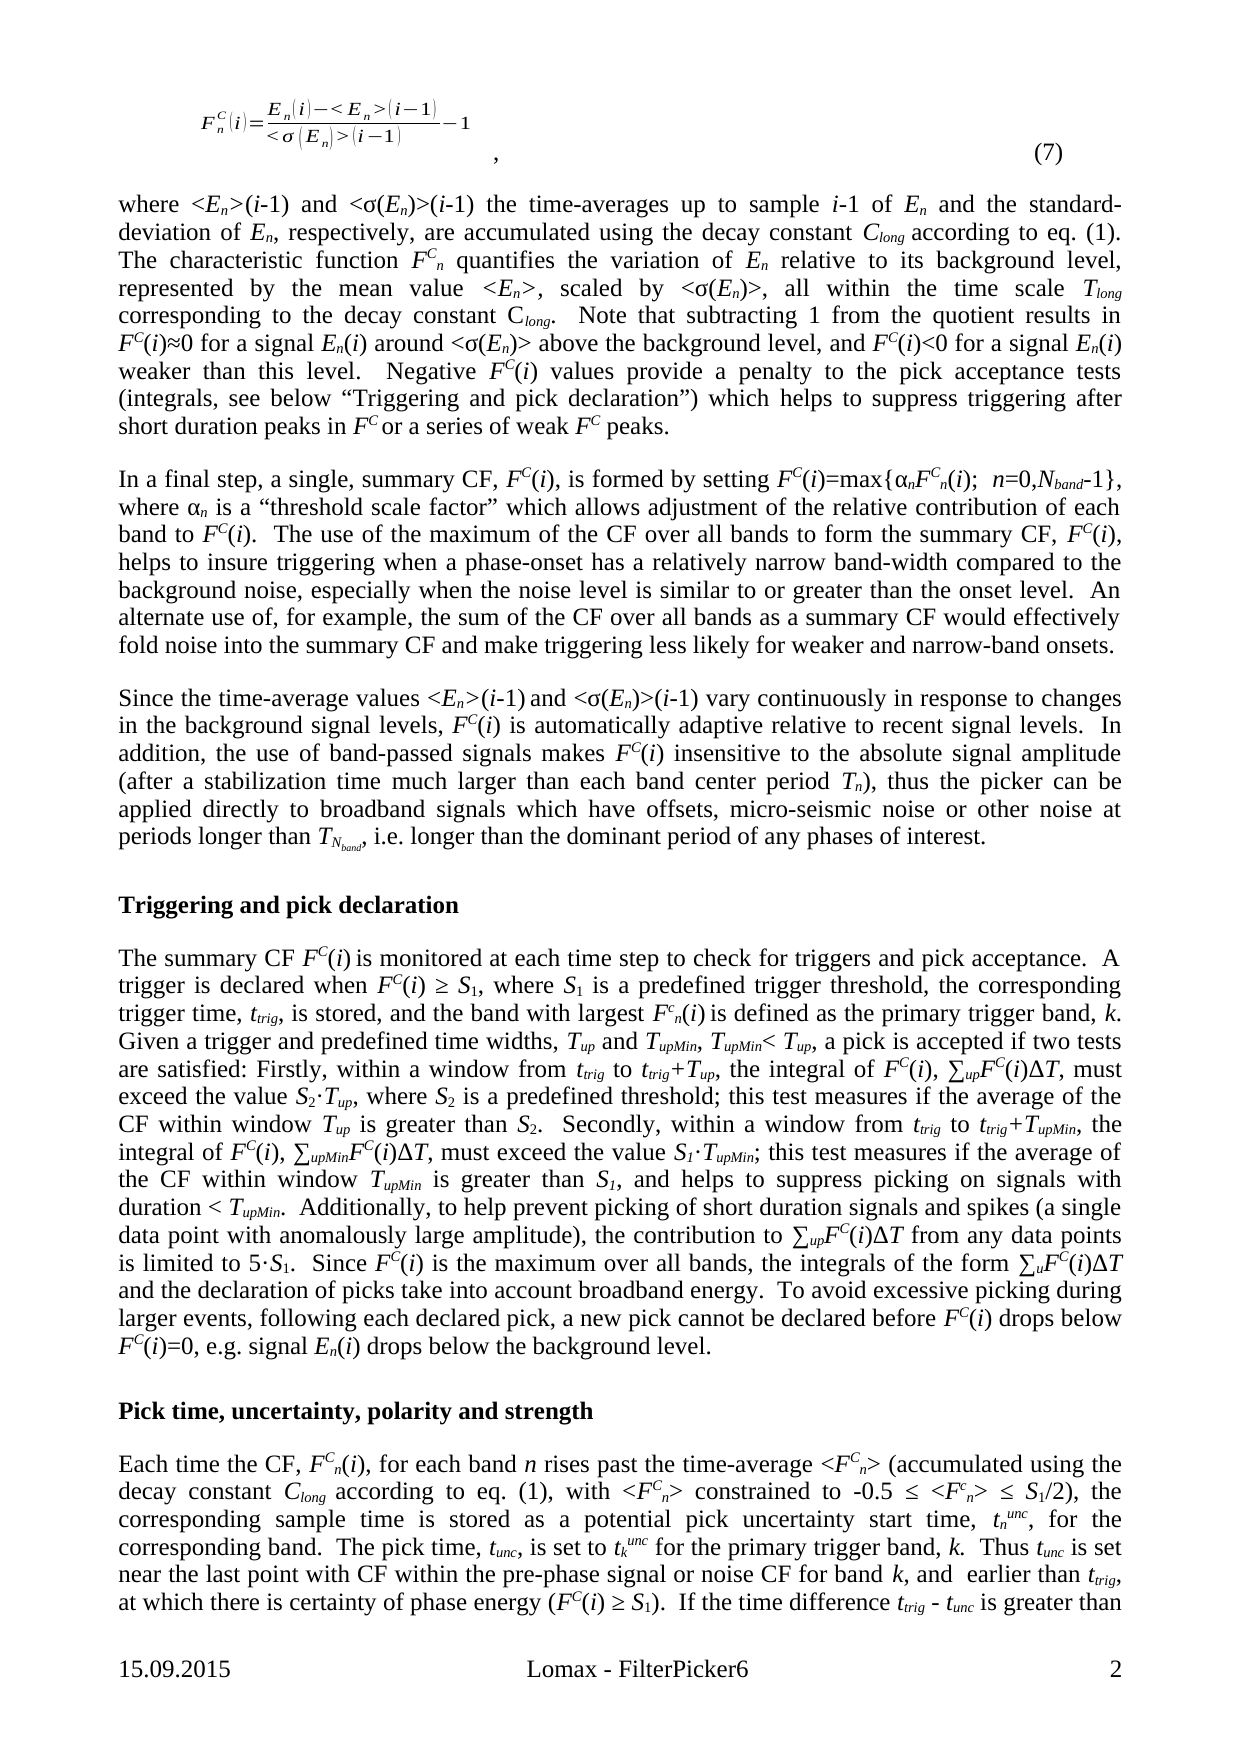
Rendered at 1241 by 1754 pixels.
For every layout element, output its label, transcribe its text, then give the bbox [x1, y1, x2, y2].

text The summary CF FC(i) is monitored at each time step to check for triggers and pick acceptance. A trigger is declared when FC(i) ≥ S1, where S1 is a predefined trigger threshold, the corresponding trigger time, ttrig, is stored, and the band with largest Fcn(i) is defined as the primary trigger band, k. Given a trigger and predefined time widths, Tup and TupMin, TupMin< Tup, a pick is accepted if two tests are satisfied: Firstly, within a window from ttrig to ttrig+Tup, the integral of FC(i), ∑upFC(i)ΔT, must exceed the value S2·Tup, where S2 is a predefined threshold; this test measures if the average of the CF within window Tup is greater than S2. Secondly, within a window from ttrig to ttrig+TupMin, the integral of FC(i), ∑upMinFC(i)ΔT, must exceed the value S1·TupMin; this test measures if the average of the CF within window TupMin is greater than S1, and helps to suppress picking on signals with duration < TupMin. Additionally, to help prevent picking of short duration signals and spikes (a single data point with anomalously large amplitude), the contribution to ∑upFC(i)ΔT from any data points is limited to 5·S1. Since FC(i) is the maximum over all bands, the integrals of the form ∑uFC(i)ΔT and the declaration of picks take into account broadband energy. To avoid excessive picking during larger events, following each declared pick, a new pick cannot be declared before FC(i) drops below FC(i)=0, e.g. signal En(i) drops below the background level. [118, 944, 1122, 1359]
text Each time the CF, FCn(i), for each band n rises past the time-average <FCn> (accumulated using the decay constant Clong according to eq. (1), with <FCn> constrained to -0.5 ≤ <Fcn> ≤ S1/2), the corresponding sample time is stored as a potential pick uncertainty start time, tnunc, for the corresponding band. The pick time, tunc, is set to tkunc for the primary trigger band, k. Thus tunc is set near the last point with CF within the pre-phase signal or noise CF for band k, and earlier than ttrig, at which there is certainty of phase energy (FC(i) ≥ S1). If the time difference ttrig - tunc is greater than [118, 1450, 1122, 1616]
text , (7) [177, 89, 1122, 166]
text Since the time-average values <En>(i-1) and <σ(En)>(i-1) vary continuously in response to changes in the background signal levels, FC(i) is automatically adaptive relative to recent signal levels. In addition, the use of band-passed signals makes FC(i) insensitive to the absolute signal amplitude (after a stabilization time much larger than each band center period Tn), thus the picker can be applied directly to broadband signals which have offsets, micro-seismic noise or other noise at periods longer than TNband, i.e. longer than the dominant period of any phases of interest. [118, 684, 1122, 854]
text In a final step, a single, summary CF, FC(i), is formed by setting FC(i)=max{αnFCn(i); n=0,Nband-1}, where αn is a “threshold scale factor” which allows adjustment of the relative contribution of each band to FC(i). The use of the maximum of the CF over all bands to form the summary CF, FC(i), helps to insure triggering when a phase-onset has a relatively narrow band-width compared to the background noise, especially when the noise level is similar to or greater than the onset level. An alternate use of, for example, the sum of the CF over all bands as a summary CF would effectively fold noise into the summary CF and make triggering less likely for weaker and narrow-band onsets. [118, 465, 1122, 659]
subtitle Triggering and pick declaration [118, 891, 1122, 919]
text where <En>(i-1) and <σ(En)>(i-1) the time-averages up to sample i-1 of En and the standard-deviation of En, respectively, are accumulated using the decay constant Clong according to eq. (1). The characteristic function FCn quantifies the variation of En relative to its background level, represented by the mean value <En>, scaled by <σ(En)>, all within the time scale Tlong corresponding to the decay constant Clong. Note that subtracting 1 from the quotient results in FC(i)≈0 for a signal En(i) around <σ(En)> above the background level, and FC(i)<0 for a signal En(i) weaker than this level. Negative FC(i) values provide a penalty to the pick acceptance tests (integrals, see below “Triggering and pick declaration”) which helps to suppress triggering after short duration peaks in FC or a series of weak FC peaks. [118, 191, 1122, 440]
subtitle Pick time, uncertainty, polarity and strength [118, 1397, 1122, 1425]
